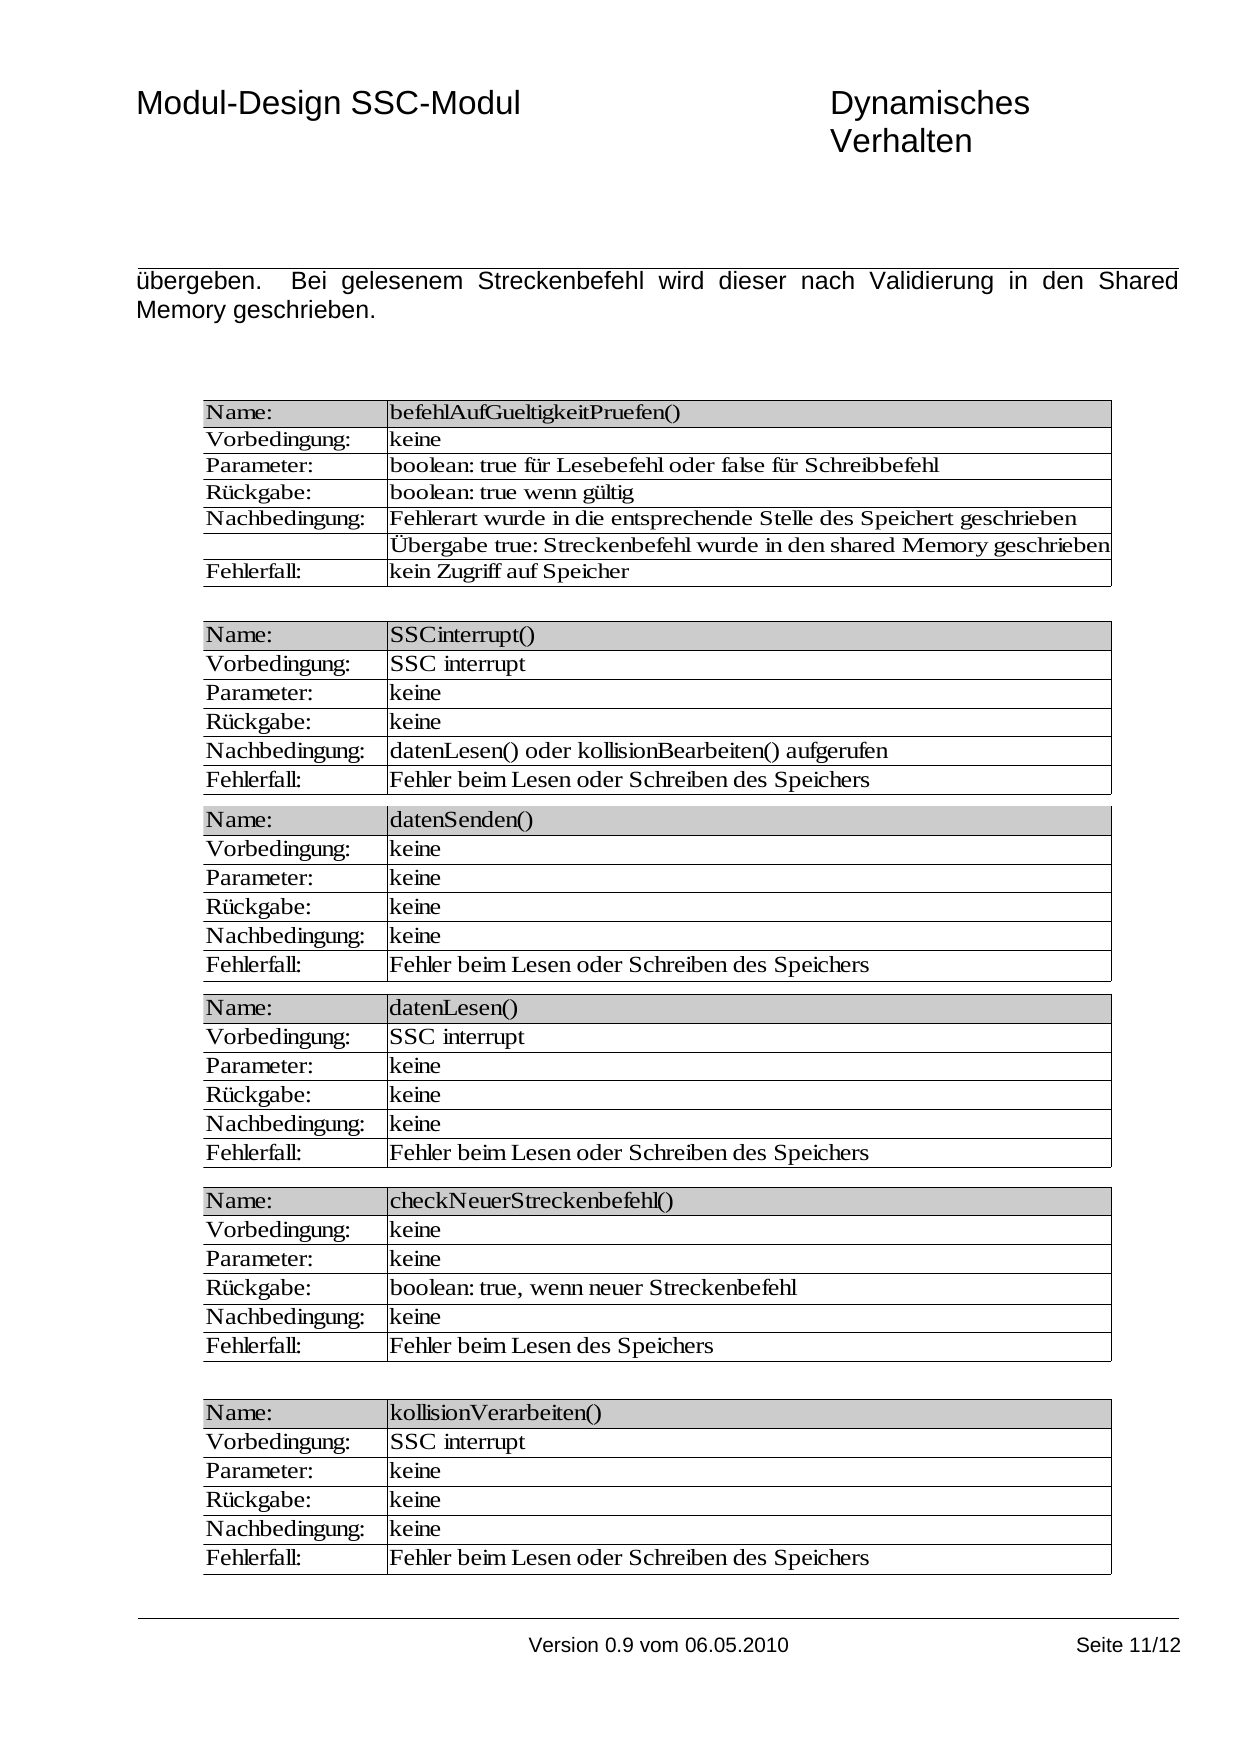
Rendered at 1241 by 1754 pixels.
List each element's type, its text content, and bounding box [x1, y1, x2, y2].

text Die Funktion befehlAufGueltigkeitPruefen(Boolean) bekommt als Übergabeparameter ein Boolean übergeben. Bei gelesenem Streckenbefehl wird true, bei zu sendendem false übergeben. Bei gelesenem Streckenbefehl wird dieser nach Validierung in den Shared Memory geschrieben. [136, 289, 1181, 323]
